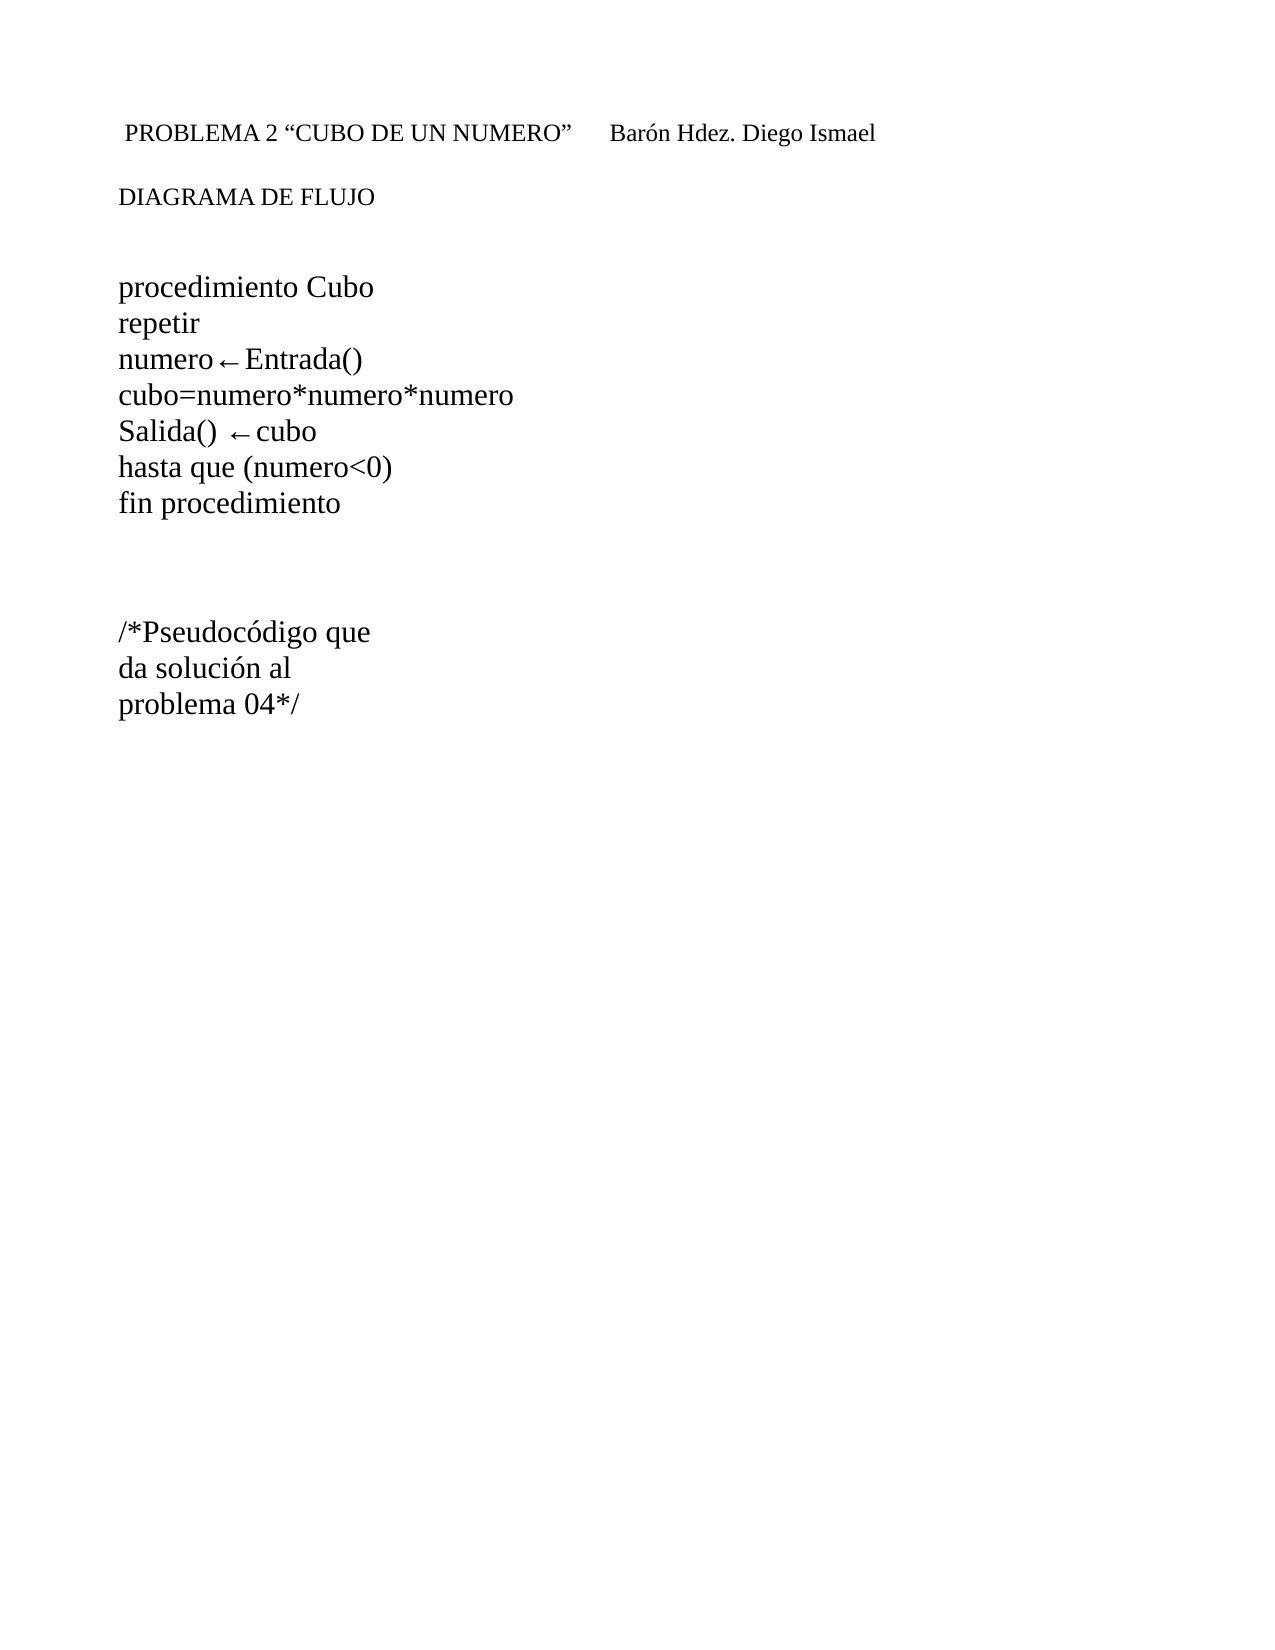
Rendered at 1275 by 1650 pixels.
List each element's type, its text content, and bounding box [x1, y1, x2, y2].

text DIAGRAMA DE FLUJO [118, 182, 1157, 211]
text hasta que (numero<0) [118, 448, 1157, 484]
text da solución al [118, 649, 1157, 685]
text numero←Entrada() [118, 340, 1157, 376]
text problema 04*/ [118, 685, 1157, 721]
text Salida() ←cubo [118, 412, 1157, 448]
text cubo=numero*numero*numero [118, 376, 1157, 412]
text repetir [118, 304, 1157, 340]
text /*Pseudocódigo que [118, 613, 1157, 649]
text procedimiento Cubo [118, 268, 1157, 304]
text fin procedimiento [118, 484, 1157, 520]
